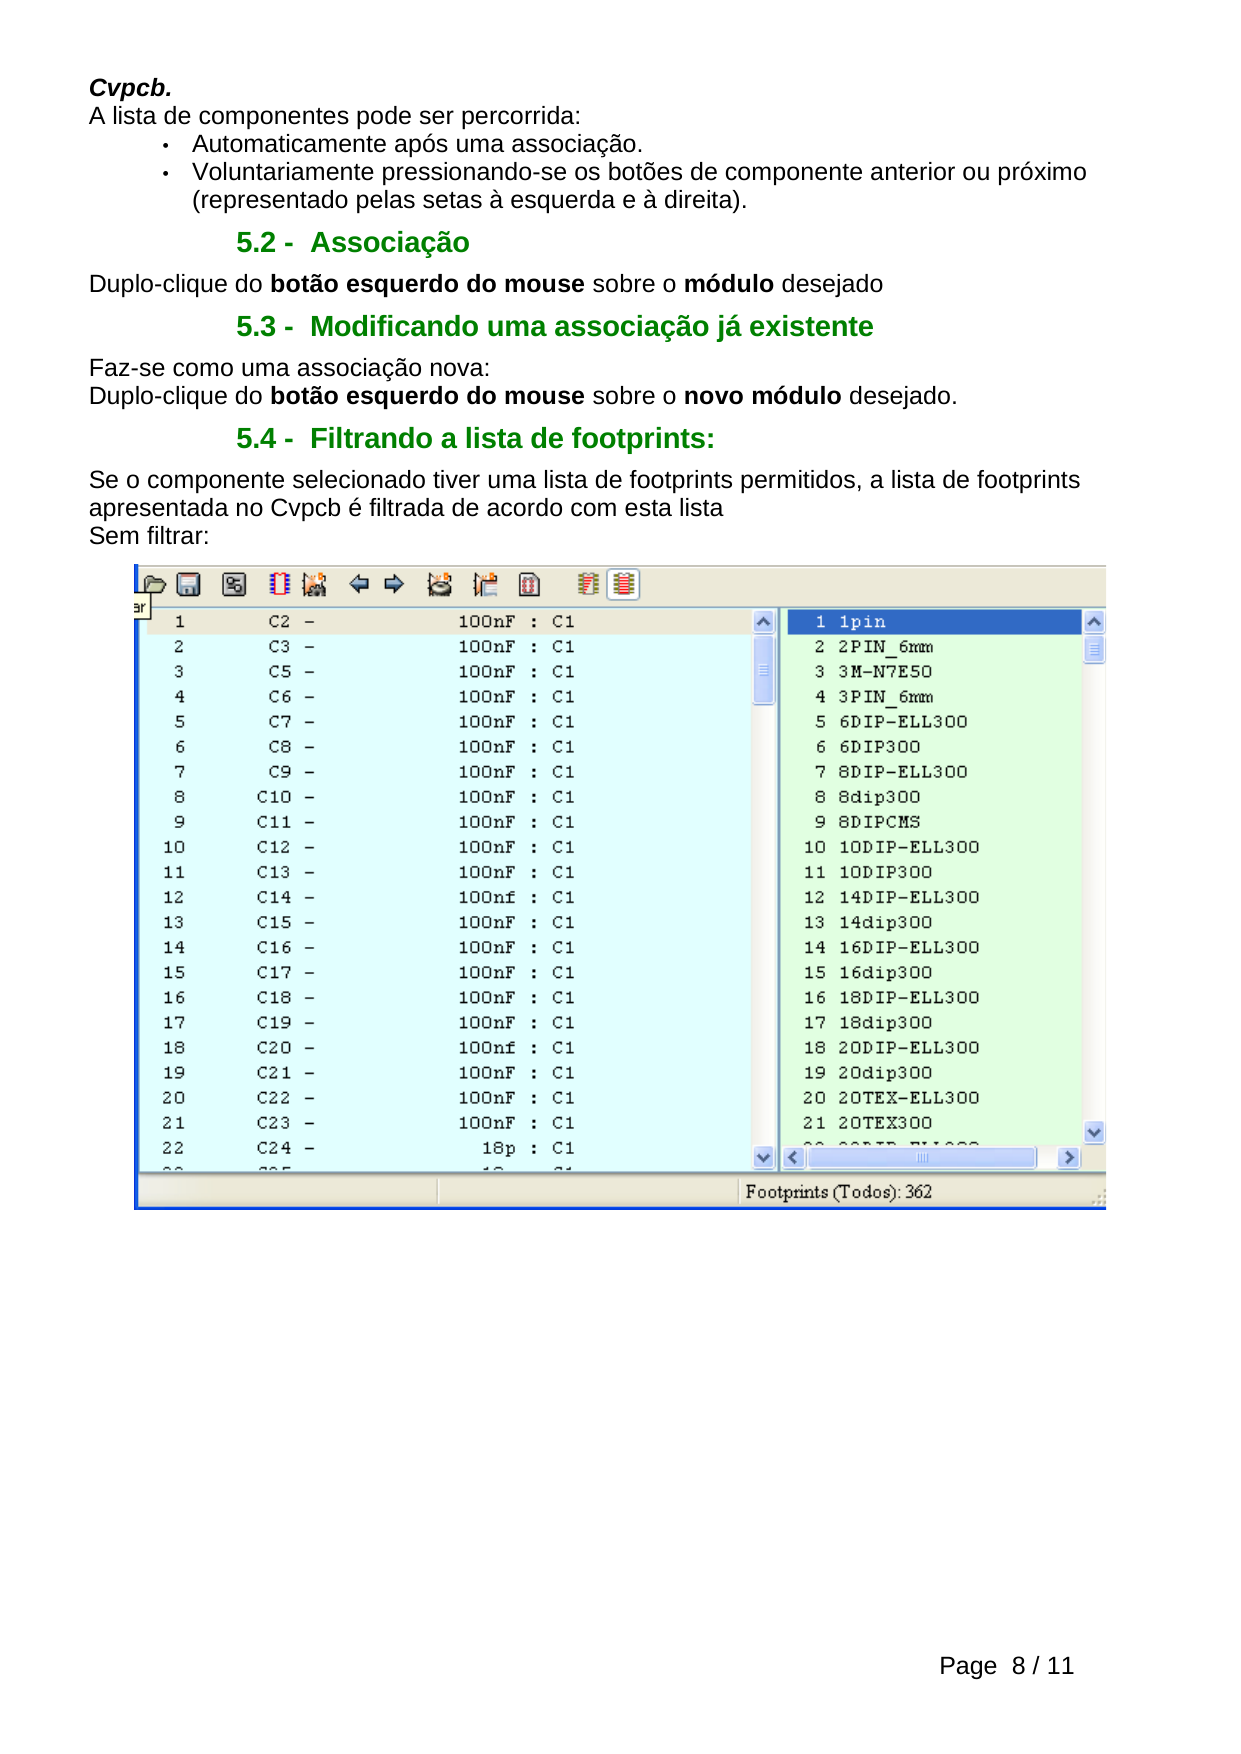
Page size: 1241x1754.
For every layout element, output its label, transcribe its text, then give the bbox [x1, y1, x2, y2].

text A lista de componentes pode ser percorrida: [88, 102, 1152, 130]
text Sem filtrar: [88, 522, 1152, 550]
subtitle Filtrando a lista de footprints: [162, 422, 1152, 454]
text Se o componente selecionado tiver uma lista de footprints permitidos, a lista de footprints apresentada no Cvpcb é filtrada de acordo com esta lista [88, 466, 1152, 522]
text Duplo-clique do botão esquerdo do mouse sobre o módulo desejado [88, 270, 1152, 298]
list Automaticamente após uma associação. [162, 130, 1152, 158]
list Voluntariamente pressionando-se os botões de componente anterior ou próximo (representado pelas setas à esquerda e à direita). [162, 158, 1152, 214]
subtitle Modificando uma associação já existente [162, 310, 1152, 342]
picture [134, 564, 1107, 1210]
text Duplo-clique do botão esquerdo do mouse sobre o novo módulo desejado. [88, 382, 1152, 410]
text Faz-se como uma associação nova: [88, 354, 1152, 382]
subtitle Associação [162, 226, 1152, 258]
